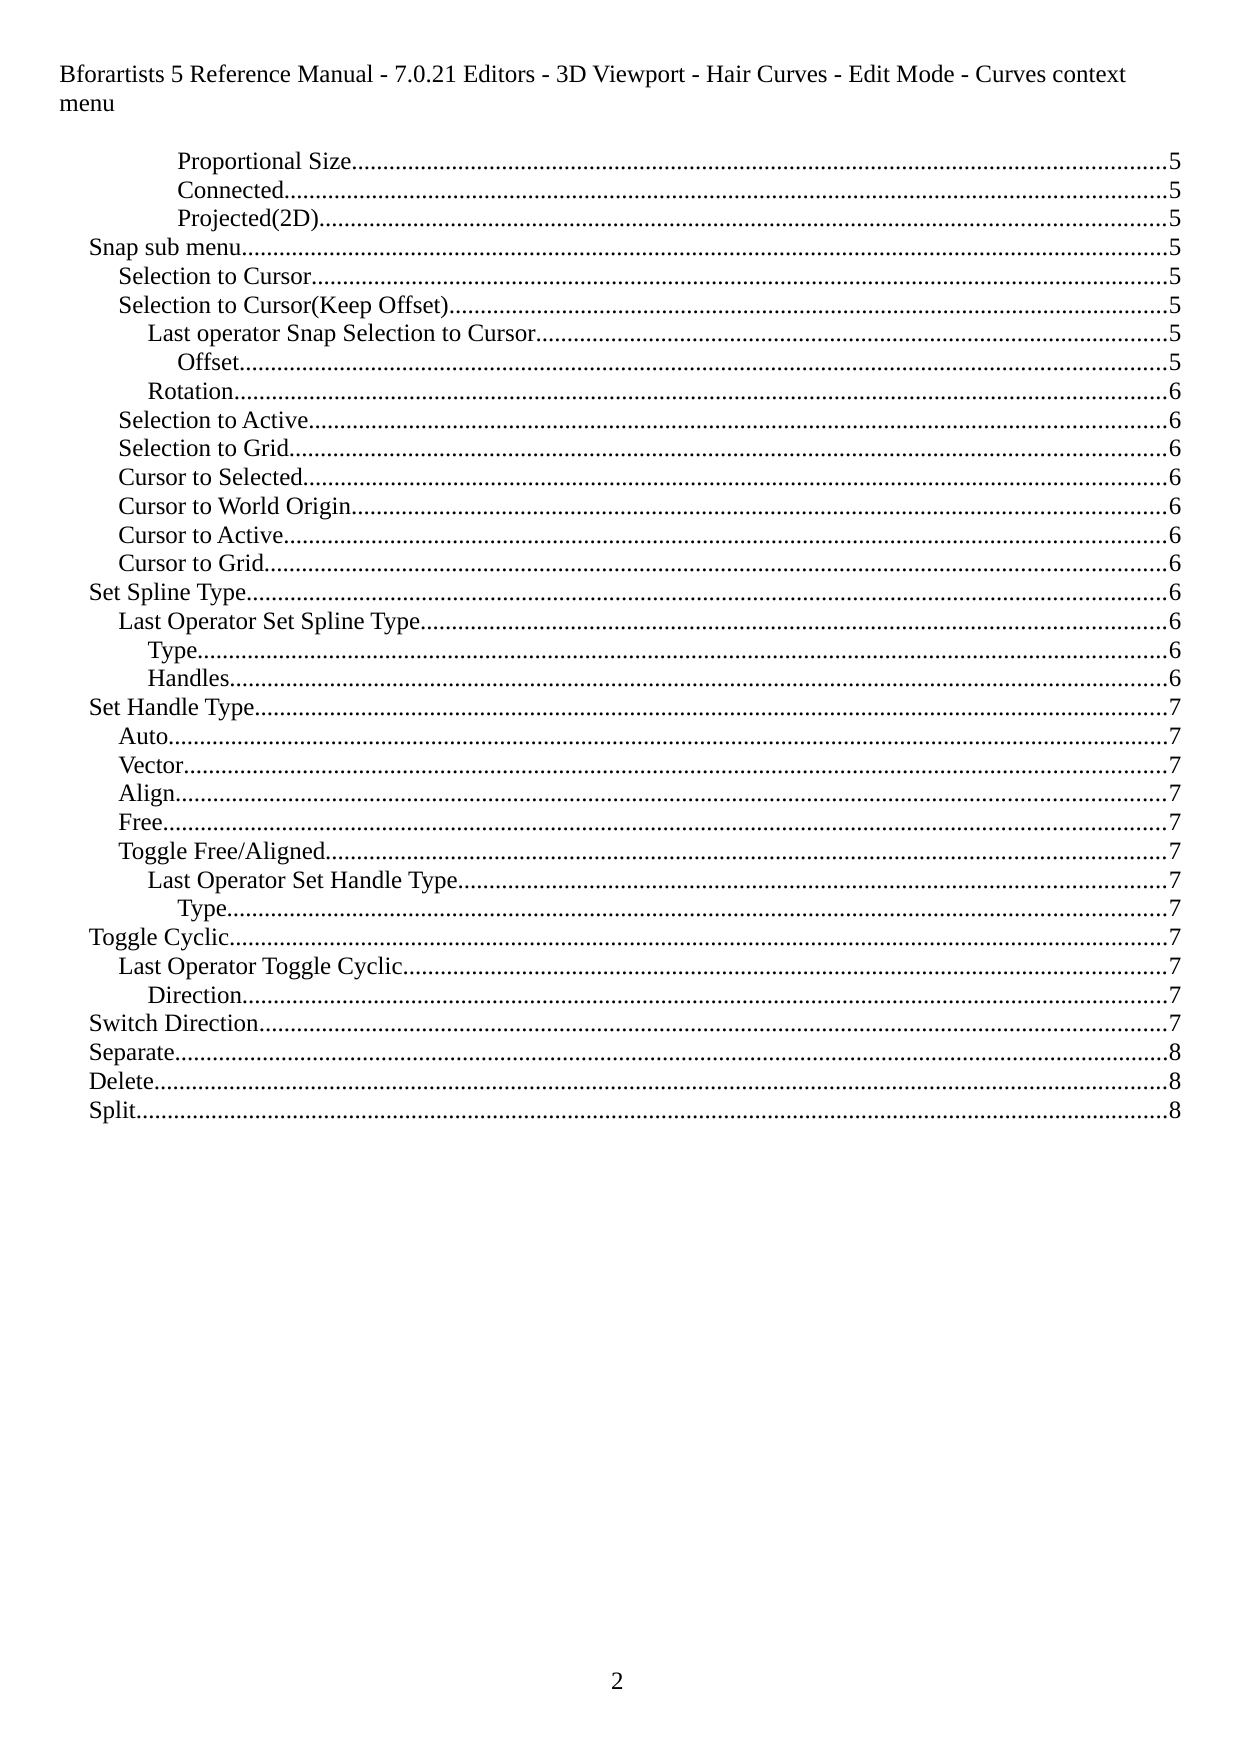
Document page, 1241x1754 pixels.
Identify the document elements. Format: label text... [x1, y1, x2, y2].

text Set Spline Type 6 [88, 577, 1181, 606]
text Split 8 [88, 1095, 1181, 1123]
text Handles 6 [147, 663, 1181, 692]
text Separate 8 [88, 1037, 1181, 1066]
text Last Operator Set Handle Type 7 [147, 865, 1181, 893]
text Delete 8 [88, 1066, 1181, 1095]
text Direction 7 [147, 980, 1181, 1008]
text Rotation 6 [147, 376, 1181, 405]
text Selection to Grid 6 [118, 433, 1181, 462]
text Type 7 [177, 893, 1181, 922]
text Last operator Snap Selection to Cursor 5 [147, 318, 1181, 347]
text Set Handle Type 7 [88, 692, 1181, 721]
text Cursor to Selected 6 [118, 462, 1181, 491]
text Cursor to World Origin 6 [118, 491, 1181, 520]
text Selection to Active 6 [118, 405, 1181, 433]
text Toggle Free/Aligned 7 [118, 836, 1181, 865]
text Auto 7 [118, 721, 1181, 750]
text Switch Direction 7 [88, 1008, 1181, 1037]
text Cursor to Grid 6 [118, 548, 1181, 577]
text Vector 7 [118, 750, 1181, 778]
text Cursor to Active 6 [118, 520, 1181, 548]
text Projected(2D) 5 [177, 203, 1181, 232]
text Free 7 [118, 807, 1181, 836]
text Align 7 [118, 778, 1181, 807]
text Selection to Cursor(Keep Offset) 5 [118, 290, 1181, 318]
text Proportional Size 5 [177, 146, 1181, 175]
text Last Operator Set Spline Type 6 [118, 606, 1181, 635]
text Toggle Cyclic 7 [88, 922, 1181, 951]
text Selection to Cursor 5 [118, 261, 1181, 290]
text Snap sub menu 5 [88, 232, 1181, 261]
text Connected 5 [177, 175, 1181, 203]
text Offset 5 [177, 347, 1181, 376]
text Type 6 [147, 635, 1181, 663]
text Last Operator Toggle Cyclic 7 [118, 951, 1181, 980]
